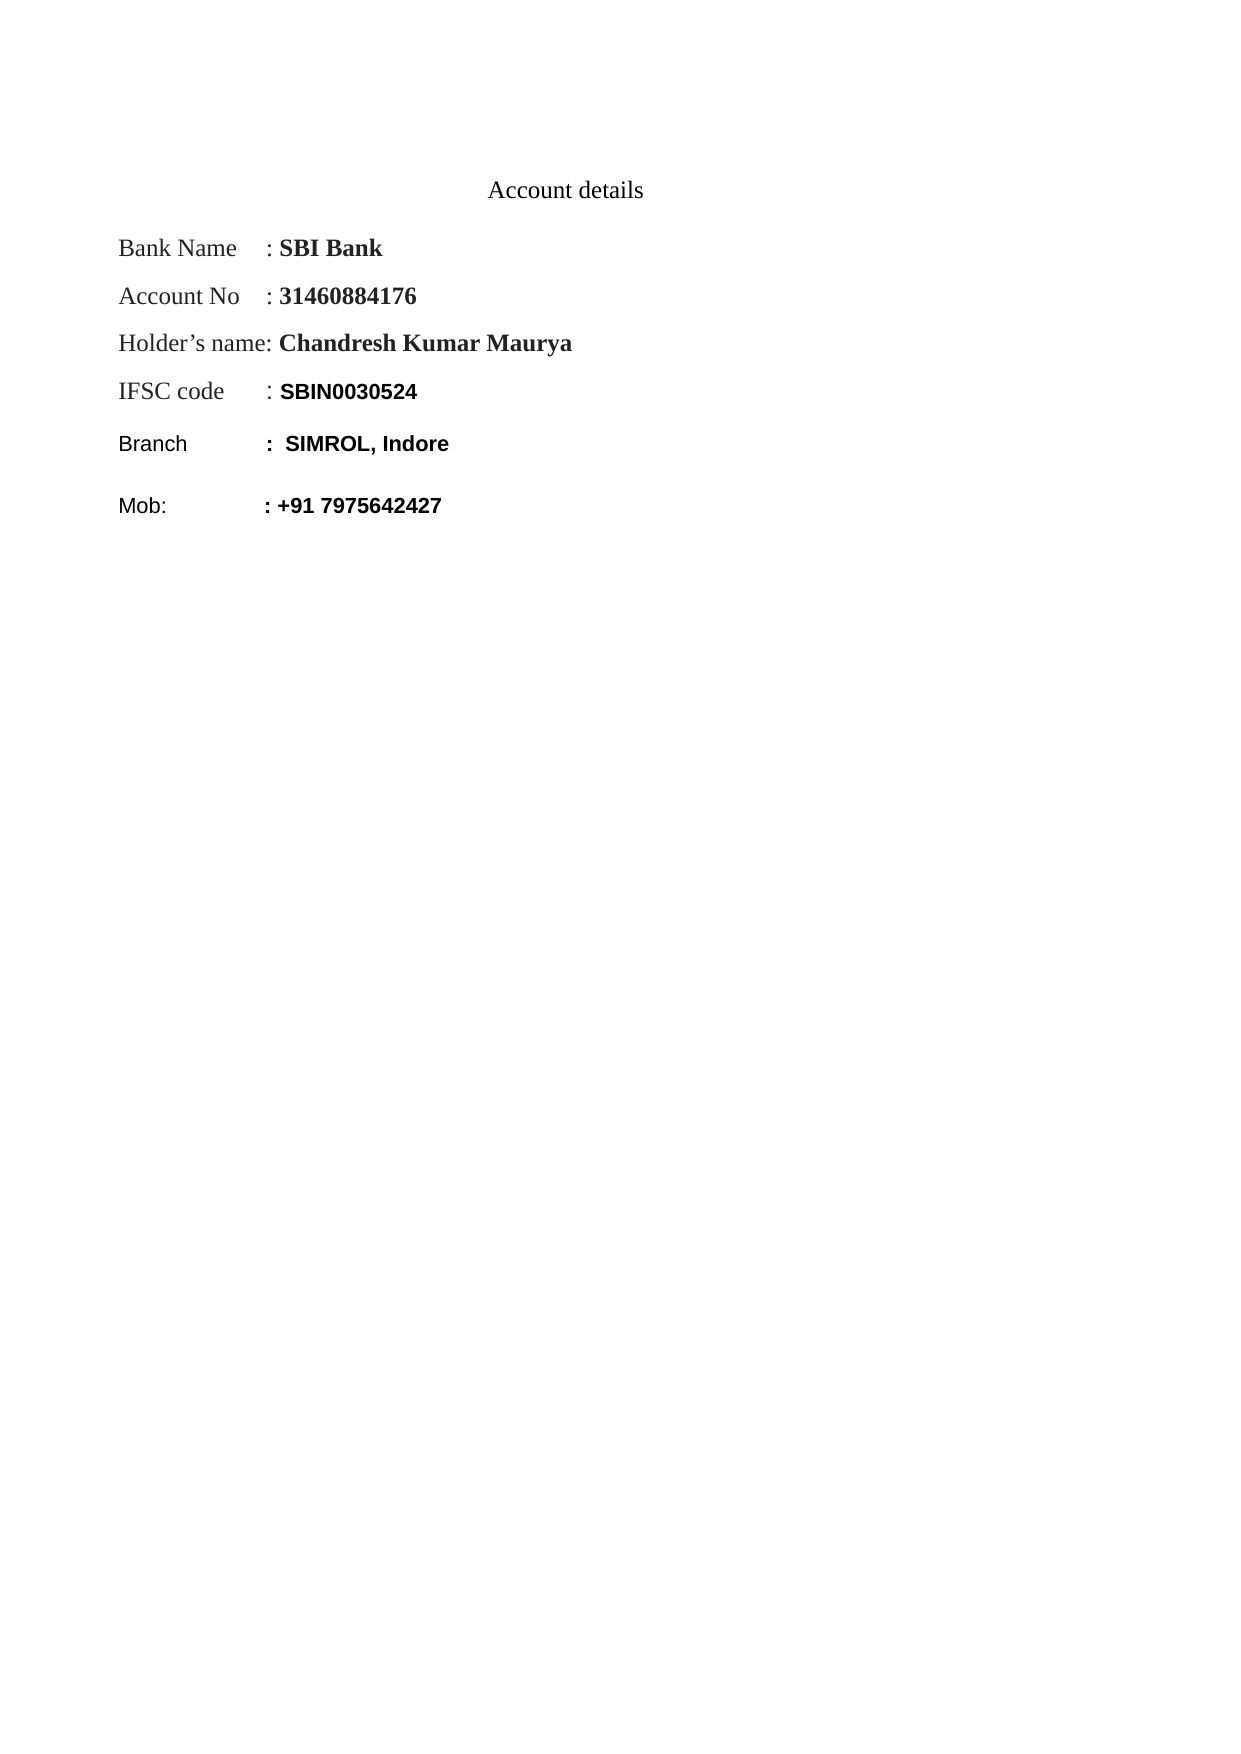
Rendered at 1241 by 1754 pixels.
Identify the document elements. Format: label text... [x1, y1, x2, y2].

text Account details [118, 176, 1122, 204]
text IFSC code : SBIN0030524 [118, 376, 1122, 405]
text Bank Name : SBI Bank [118, 233, 1122, 262]
text Account No : 31460884176 [118, 281, 1122, 309]
text Mob: : +91 7975642427 [118, 493, 1122, 518]
text Branch : SIMROL, Indore [118, 431, 1122, 457]
text Holder’s name: Chandresh Kumar Maurya [118, 328, 1122, 357]
